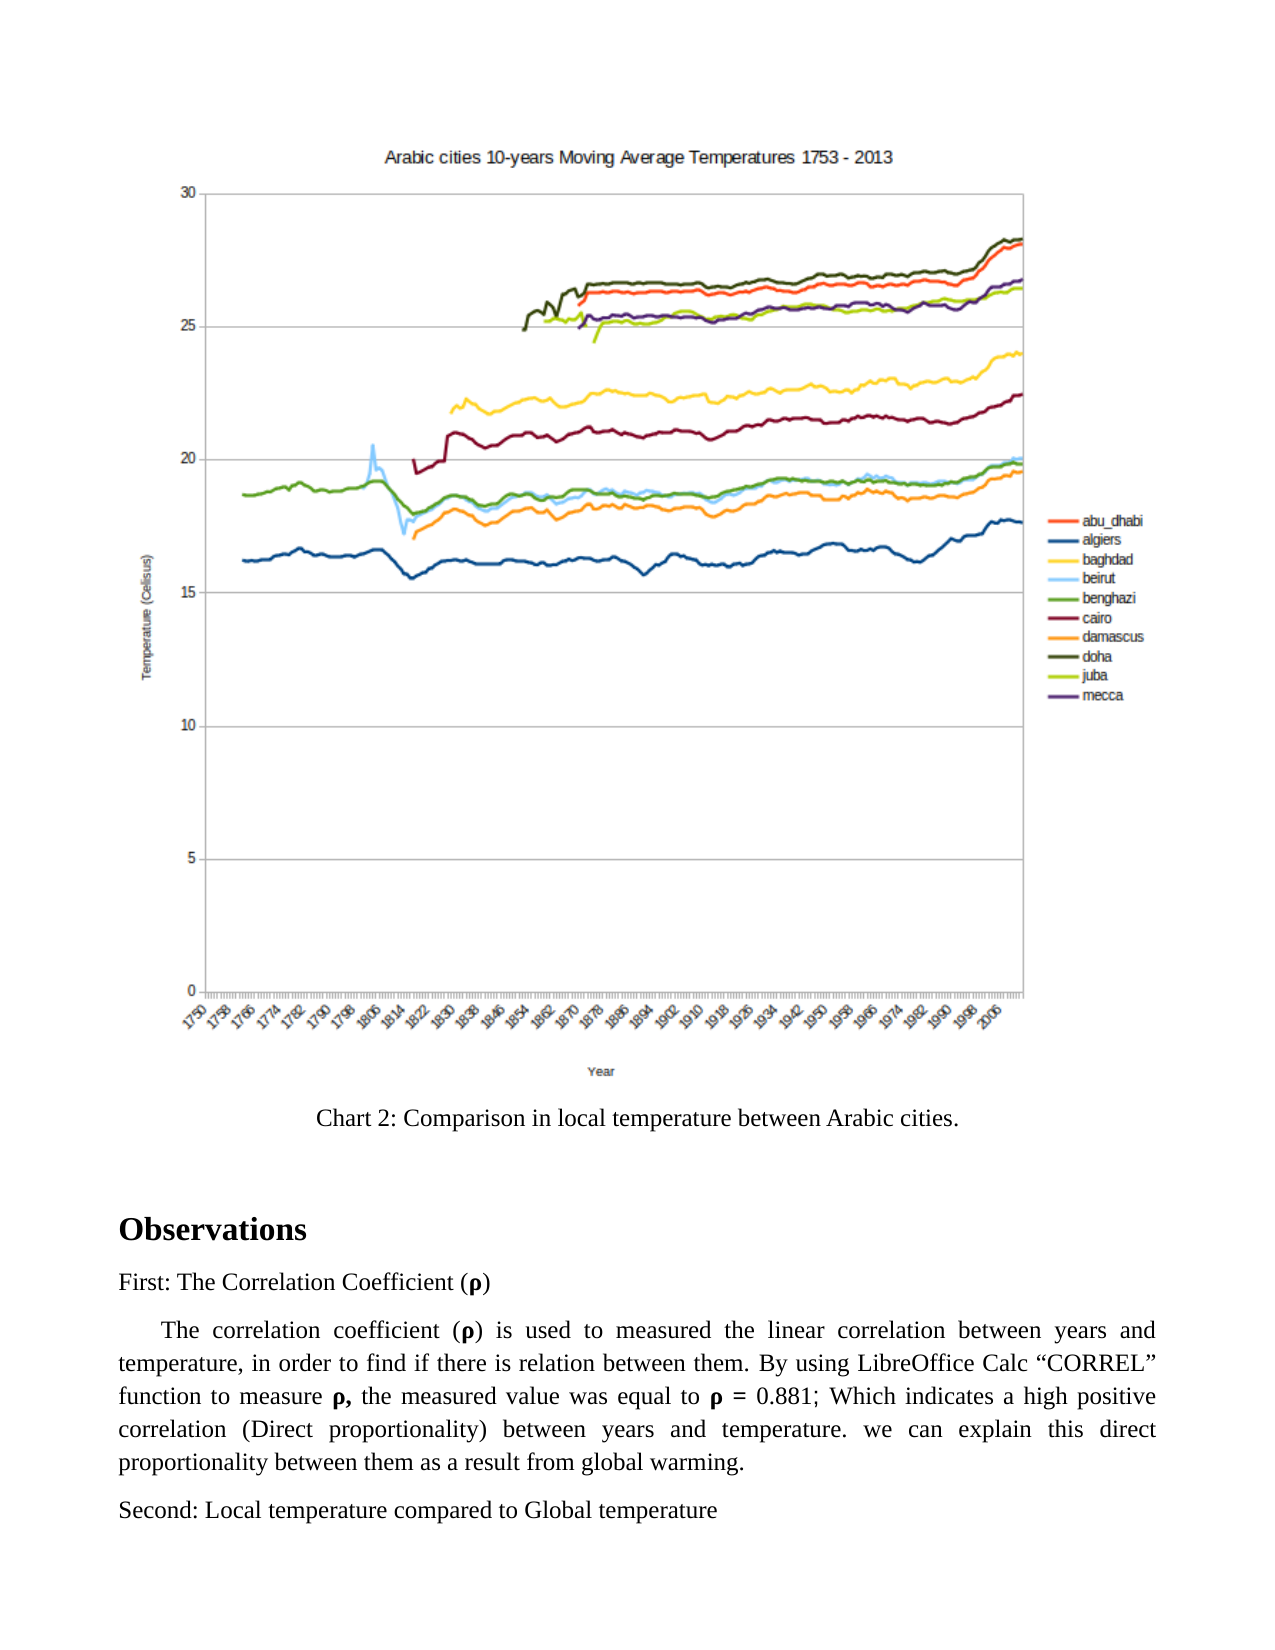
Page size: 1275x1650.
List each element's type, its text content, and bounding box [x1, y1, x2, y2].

picture [118, 118, 1157, 1099]
text Chart 2: Comparison in local temperature between Arabic cities. [118, 1099, 1157, 1131]
text Second: Local temperature compared to Global temperature [118, 1495, 1157, 1524]
text The correlation coefficient (ρ) is used to measured the linear correlation between years and temperature, in order to find if there is relation between them. By using LibreOffice Calc “CORREL” function to measure ρ, the measured value was equal to ρ = 0.881; Which indicates a high positive correlation (Direct proportionality) between years and temperature. we can explain this direct proportionality between them as a result from global warming. [118, 1315, 1157, 1476]
text Observations [118, 1209, 1157, 1247]
text First: The Correlation Coefficient (ρ) [118, 1267, 1157, 1296]
